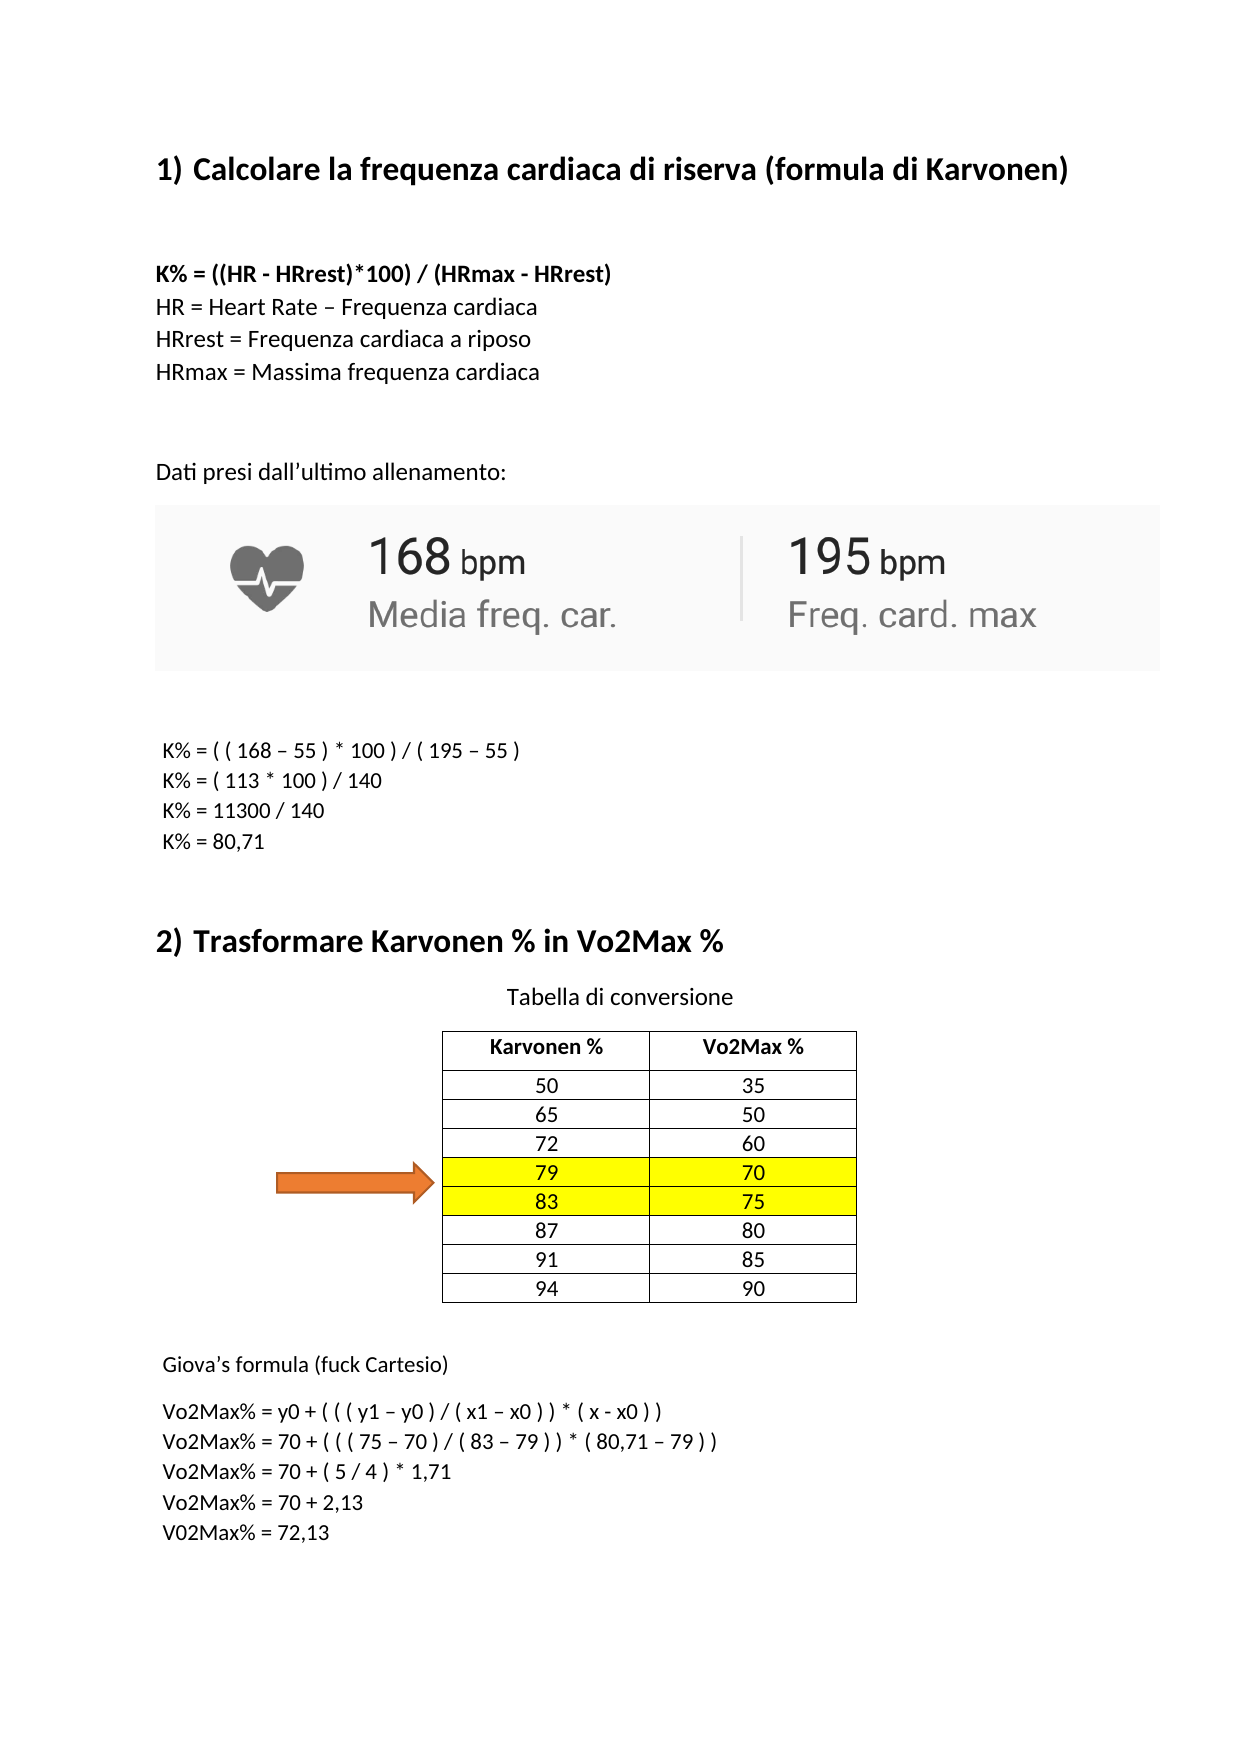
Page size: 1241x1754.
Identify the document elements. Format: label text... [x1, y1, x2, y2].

text Tabella di conversione [118, 981, 1122, 1012]
picture [155, 505, 1160, 671]
table_cell 80 [650, 1216, 856, 1244]
table_cell 50 [650, 1100, 856, 1128]
table_header Vo2Max % [650, 1032, 856, 1070]
list Trasformare Karvonen % in Vo2Max % [156, 921, 1122, 961]
table_cell 79 [443, 1158, 649, 1186]
list Calcolare la frequenza cardiaca di riserva (formula di Karvonen) [156, 148, 1122, 188]
table_cell 85 [650, 1245, 856, 1273]
text Giova’s formula (fuck Cartesio) [162, 1350, 1122, 1378]
table_cell 60 [650, 1129, 856, 1157]
table_cell 87 [443, 1216, 649, 1244]
table_cell 91 [443, 1245, 649, 1273]
text Dati presi dall’ultimo allenamento: [156, 456, 1122, 486]
table_cell 70 [650, 1158, 856, 1186]
text Vo2Max% = y0 + ( ( ( y1 – y0 ) / ( x1 – x0 ) ) * ( x - x0 ) ) Vo2Max% = 70 + ( ( ( 75 – 70 ) / ( 83 – 79 ) ) * ( 80,71 – 79 ) ) Vo2Max% = 70 + ( 5 / 4 ) * 1,71 Vo2Max% = 70 + 2,13 V02Max% = 72,13 [162, 1397, 1122, 1546]
text K% = ( ( 168 – 55 ) * 100 ) / ( 195 – 55 ) K% = ( 113 * 100 ) / 140 K% = 11300 / 140 K% = 80,71 [162, 736, 1122, 855]
table_cell 72 [443, 1129, 649, 1157]
table_cell 83 [443, 1187, 649, 1215]
table_cell 35 [650, 1071, 856, 1099]
table_cell 75 [650, 1187, 856, 1215]
table_cell 50 [443, 1071, 649, 1099]
text K% = ((HR - HRrest)*100) / (HRmax - HRrest) HR = Heart Rate – Frequenza cardiaca HRrest = Frequenza cardiaca a riposo HRmax = Massima frequenza cardiaca [156, 258, 1122, 387]
table_cell 65 [443, 1100, 649, 1128]
table_cell 90 [650, 1274, 856, 1302]
table_header Karvonen % [443, 1032, 649, 1070]
table_cell 94 [443, 1274, 649, 1302]
